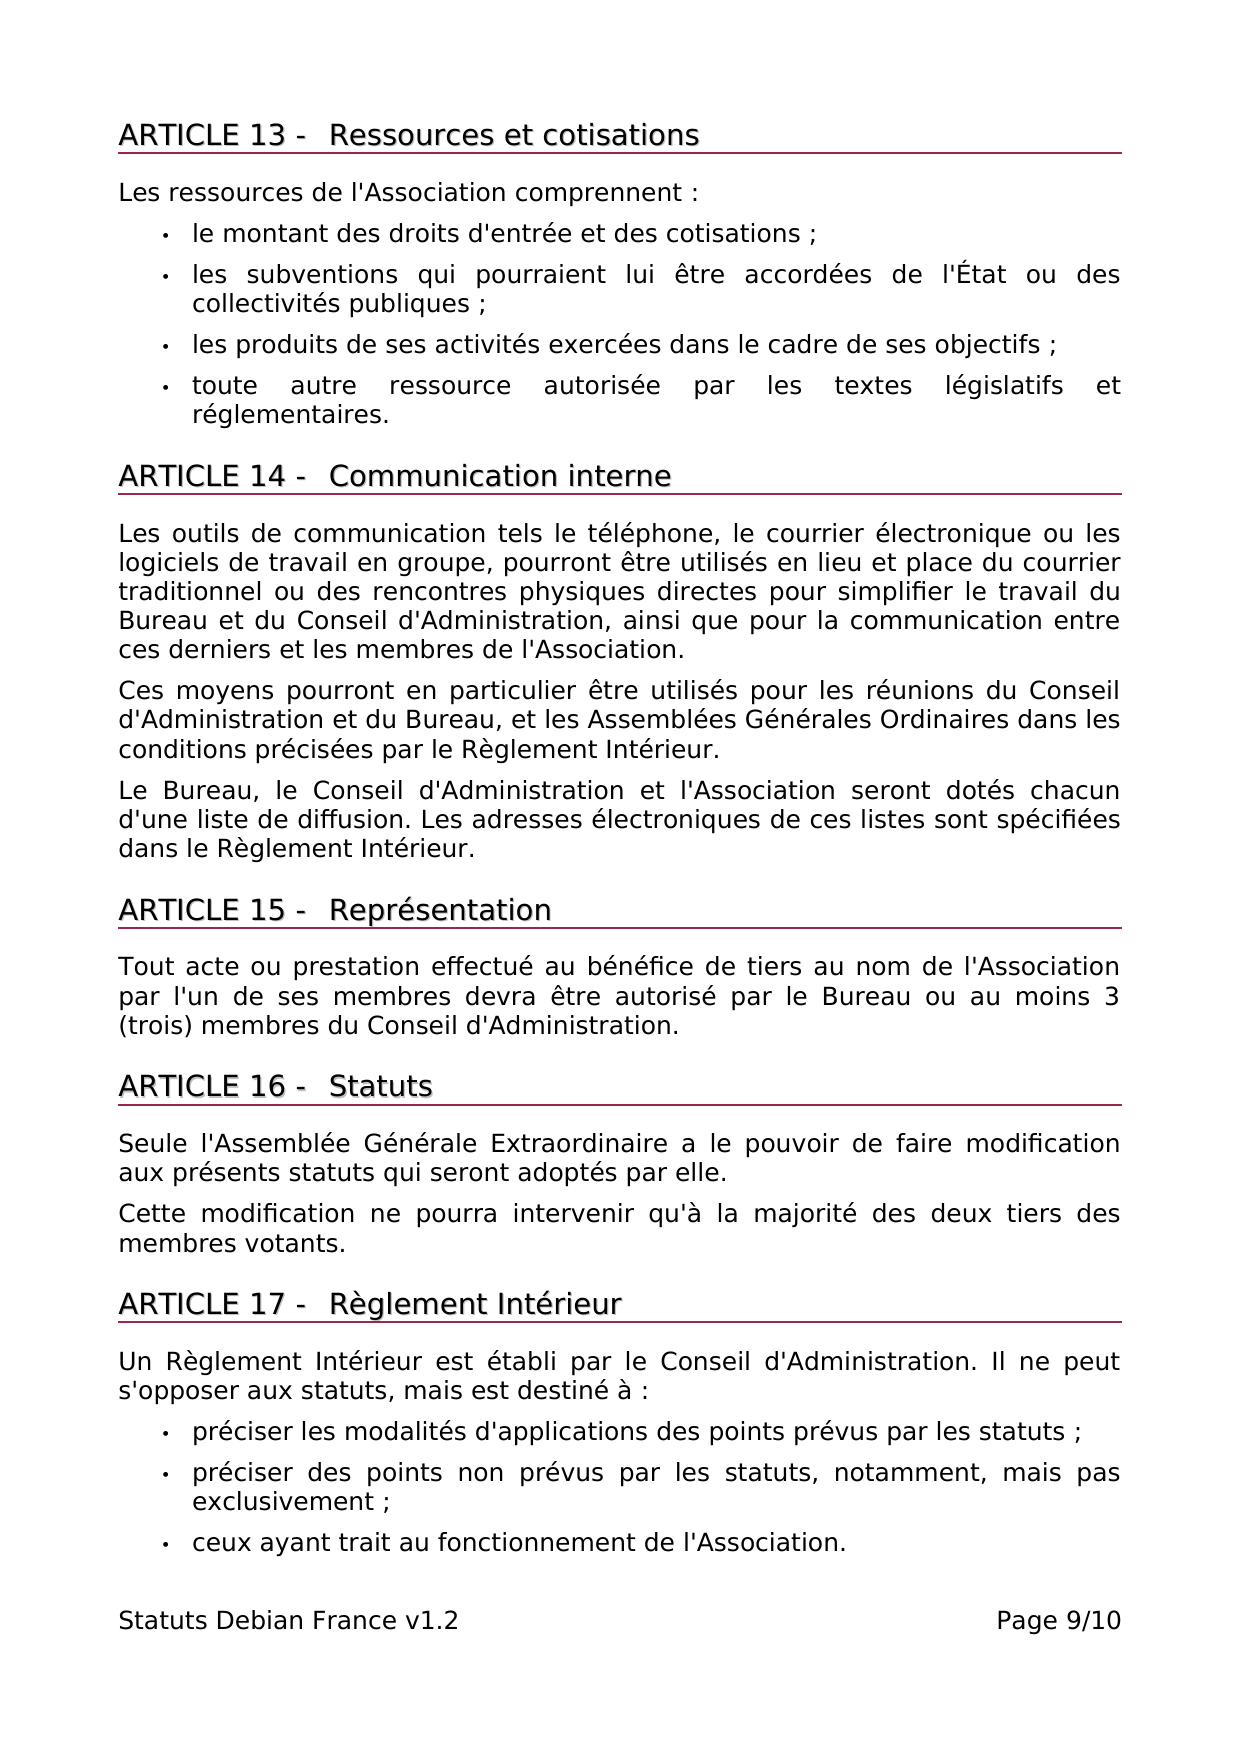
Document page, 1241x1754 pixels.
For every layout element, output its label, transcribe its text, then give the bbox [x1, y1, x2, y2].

text Les outils de communication tels le téléphone, le courrier électronique ou les logiciels de travail en groupe, pourront être utilisés en lieu et place du courrier traditionnel ou des rencontres physiques directes pour simplifier le travail du Bureau et du Conseil d'Administration, ainsi que pour la communication entre ces derniers et les membres de l'Association. [118, 519, 1122, 664]
list ceux ayant trait au fonctionnement de l'Association. [162, 1529, 1122, 1558]
list préciser les modalités d'applications des points prévus par les statuts ; [162, 1417, 1122, 1447]
subtitle Ressources et cotisations [118, 118, 1122, 152]
list toute autre ressource autorisée par les textes législatifs et réglementaires. [162, 371, 1122, 429]
list les subventions qui pourraient lui être accordées de l'État ou des collectivités publiques ; [162, 260, 1122, 318]
text Ces moyens pourront en particulier être utilisés pour les réunions du Conseil d'Administration et du Bureau, et les Assemblées Générales Ordinaires dans les conditions précisées par le Règlement Intérieur. [118, 676, 1122, 764]
subtitle Statuts [118, 1070, 1122, 1104]
subtitle Représentation [118, 893, 1122, 927]
text Tout acte ou prestation effectué au bénéfice de tiers au nom de l'Association par l'un de ses membres devra être autorisé par le Bureau ou au moins 3 (trois) membres du Conseil d'Administration. [118, 953, 1122, 1040]
subtitle Règlement Intérieur [118, 1287, 1122, 1321]
subtitle Communication interne [118, 459, 1122, 493]
list préciser des points non prévus par les statuts, notamment, mais pas exclusivement ; [162, 1458, 1122, 1517]
text Les ressources de l'Association comprennent : [118, 178, 1122, 207]
text Un Règlement Intérieur est établi par le Conseil d'Administration. Il ne peut s'opposer aux statuts, mais est destiné à : [118, 1347, 1122, 1406]
text Le Bureau, le Conseil d'Administration et l'Association seront dotés chacun d'une liste de diffusion. Les adresses électroniques de ces listes sont spécifiées dans le Règlement Intérieur. [118, 776, 1122, 863]
list les produits de ses activités exercées dans le cadre de ses objectifs ; [162, 330, 1122, 359]
list le montant des droits d'entrée et des cotisations ; [162, 219, 1122, 248]
text Cette modification ne pourra intervenir qu'à la majorité des deux tiers des membres votants. [118, 1199, 1122, 1258]
text Seule l'Assemblée Générale Extraordinaire a le pouvoir de faire modification aux présents statuts qui seront adoptés par elle. [118, 1129, 1122, 1188]
